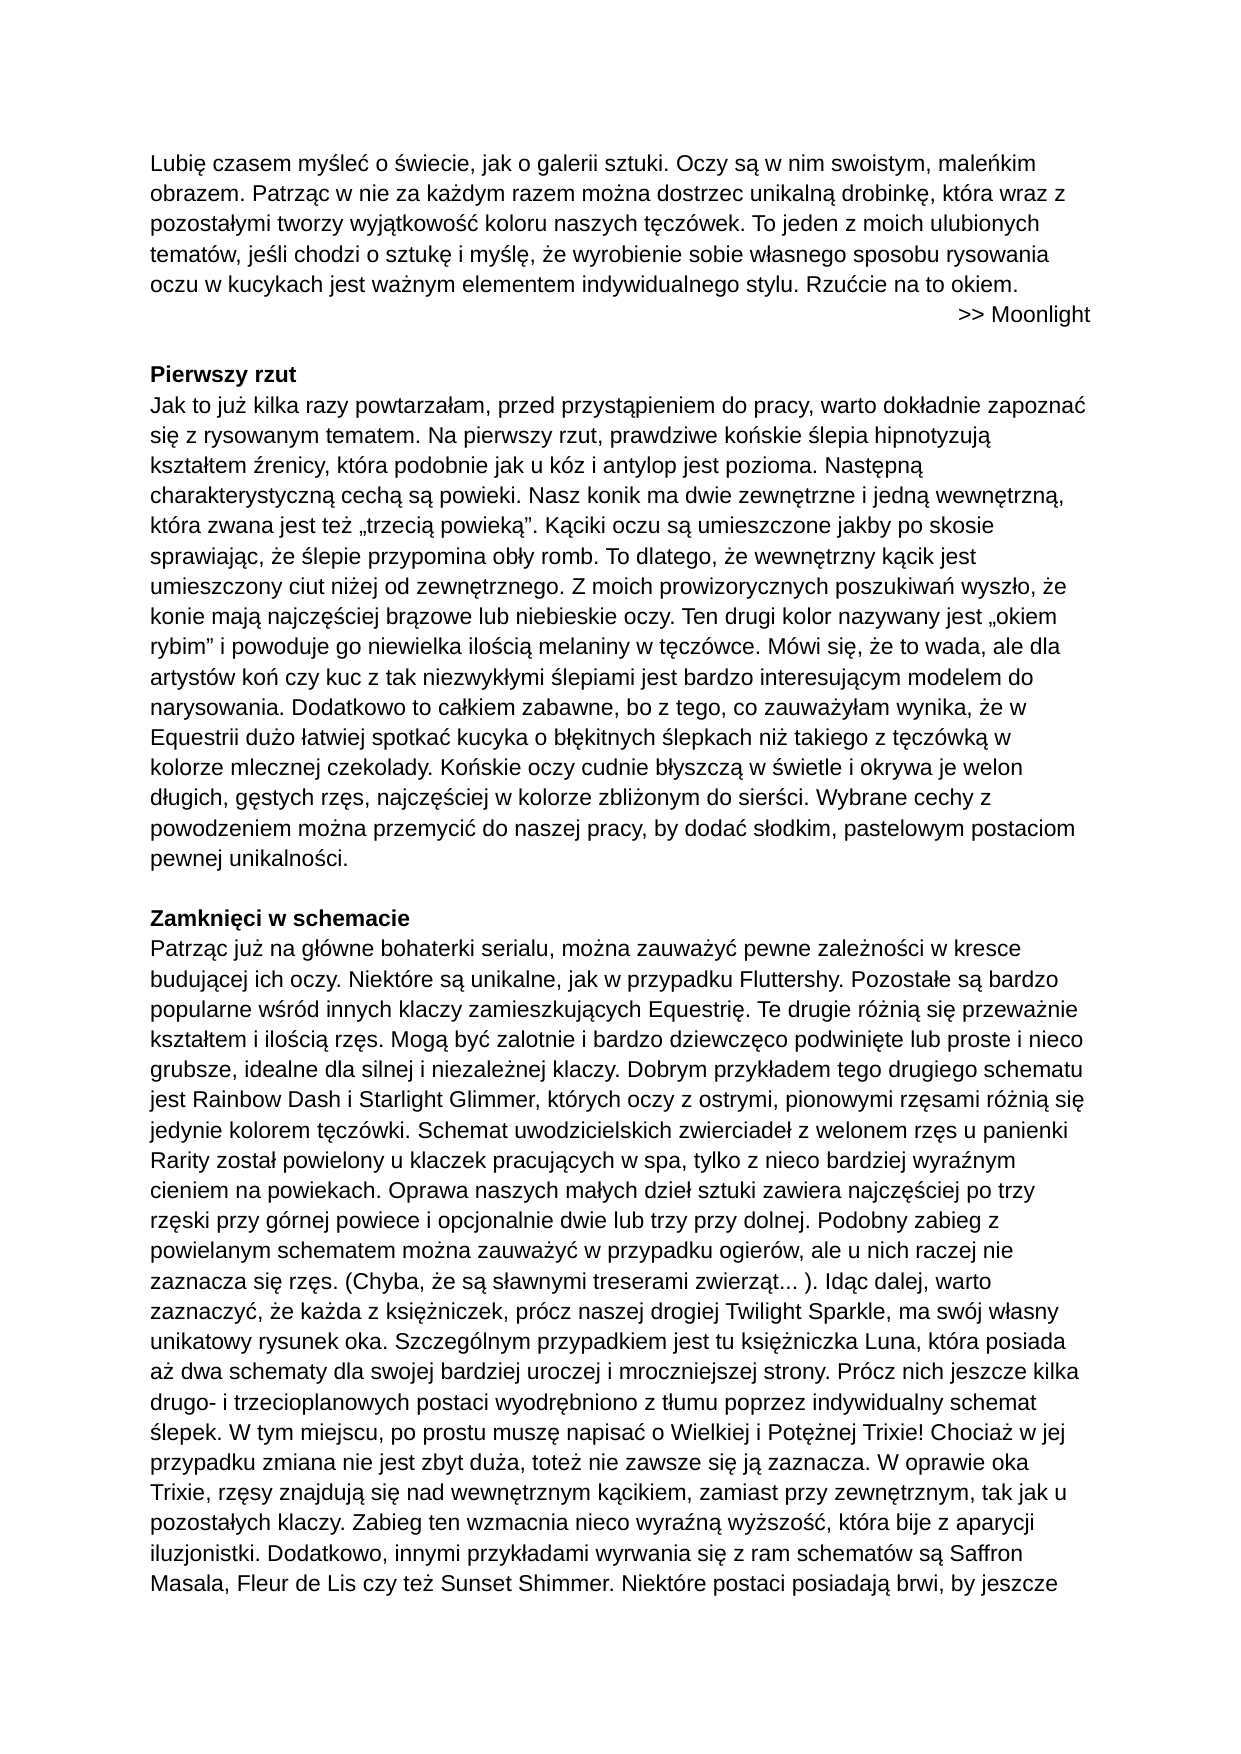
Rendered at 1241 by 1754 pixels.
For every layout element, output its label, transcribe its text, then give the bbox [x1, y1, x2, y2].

text Pierwszy rzut Jak to już kilka razy powtarzałam, przed przystąpieniem do pracy, warto dokładnie zapoznać się z rysowanym tematem. Na pierwszy rzut, prawdziwe końskie ślepia hipnotyzują kształtem źrenicy, która podobnie jak u kóz i antylop jest pozioma. Następną charakterystyczną cechą są powieki. Nasz konik ma dwie zewnętrzne i jedną wewnętrzną, która zwana jest też „trzecią powieką”. Kąciki oczu są umieszczone jakby po skosie sprawiając, że ślepie przypomina obły romb. To dlatego, że wewnętrzny kącik jest umieszczony ciut niżej od zewnętrznego. Z moich prowizorycznych poszukiwań wyszło, że konie mają najczęściej brązowe lub niebieskie oczy. Ten drugi kolor nazywany jest „okiem rybim” i powoduje go niewielka ilością melaniny w tęczówce. Mówi się, że to wada, ale dla artystów koń czy kuc z tak niezwykłymi ślepiami jest bardzo interesującym modelem do narysowania. Dodatkowo to całkiem zabawne, bo z tego, co zauważyłam wynika, że w Equestrii dużo łatwiej spotkać kucyka o błękitnych ślepkach niż takiego z tęczówką w kolorze mlecznej czekolady. Końskie oczy cudnie błyszczą w świetle i okrywa je welon długich, gęstych rzęs, najczęściej w kolorze zbliżonym do sierści. Wybrane cechy z powodzeniem można przemycić do naszej pracy, by dodać słodkim, pastelowym postaciom pewnej unikalności. [150, 361, 1090, 871]
text Zamknięci w schemacie [150, 905, 1090, 932]
text >> Moonlight [150, 301, 1090, 327]
text Lubię czasem myśleć o świecie, jak o galerii sztuki. Oczy są w nim swoistym, maleńkim obrazem. Patrząc w nie za każdym razem można dostrzec unikalną drobinkę, która wraz z pozostałymi tworzy wyjątkowość koloru naszych tęczówek. To jeden z moich ulubionych tematów, jeśli chodzi o sztukę i myślę, że wyrobienie sobie własnego sposobu rysowania oczu w kucykach jest ważnym elementem indywidualnego stylu. Rzućcie na to okiem. [150, 150, 1090, 297]
text Patrząc już na główne bohaterki serialu, można zauważyć pewne zależności w kresce budującej ich oczy. Niektóre są unikalne, jak w przypadku Fluttershy. Pozostałe są bardzo popularne wśród innych klaczy zamieszkujących Equestrię. Te drugie różnią się przeważnie kształtem i ilością rzęs. Mogą być zalotnie i bardzo dziewczęco podwinięte lub proste i nieco grubsze, idealne dla silnej i niezależnej klaczy. Dobrym przykładem tego drugiego schematu jest Rainbow Dash i Starlight Glimmer, których oczy z ostrymi, pionowymi rzęsami różnią się jedynie kolorem tęczówki. Schemat uwodzicielskich zwierciadeł z welonem rzęs u panienki Rarity został powielony u klaczek pracujących w spa, tylko z nieco bardziej wyraźnym cieniem na powiekach. Oprawa naszych małych dzieł sztuki zawiera najczęściej po trzy rzęski przy górnej powiece i opcjonalnie dwie lub trzy przy dolnej. Podobny zabieg z powielanym schematem można zauważyć w przypadku ogierów, ale u nich raczej nie zaznacza się rzęs. (Chyba, że są sławnymi treserami zwierząt... ). Idąc dalej, warto zaznaczyć, że każda z księżniczek, prócz naszej drogiej Twilight Sparkle, ma swój własny unikatowy rysunek oka. Szczególnym przypadkiem jest tu księżniczka Luna, która posiada aż dwa schematy dla swojej bardziej uroczej i mroczniejszej strony. Prócz nich jeszcze kilka drugo- i trzecioplanowych postaci wyodrębniono z tłumu poprzez indywidualny schemat ślepek. W tym miejscu, po prostu muszę napisać o Wielkiej i Potężnej Trixie! Chociaż w jej przypadku zmiana nie jest zbyt duża, toteż nie zawsze się ją zaznacza. W oprawie oka Trixie, rzęsy znajdują się nad wewnętrznym kącikiem, zamiast przy zewnętrznym, tak jak u pozostałych klaczy. Zabieg ten wzmacnia nieco wyraźną wyższość, która bije z aparycji iluzjonistki. Dodatkowo, innymi przykładami wyrwania się z ram schematów są Saffron Masala, Fleur de Lis czy też Sunset Shimmer. Niektóre postaci posiadają brwi, by jeszcze [150, 935, 1090, 1596]
